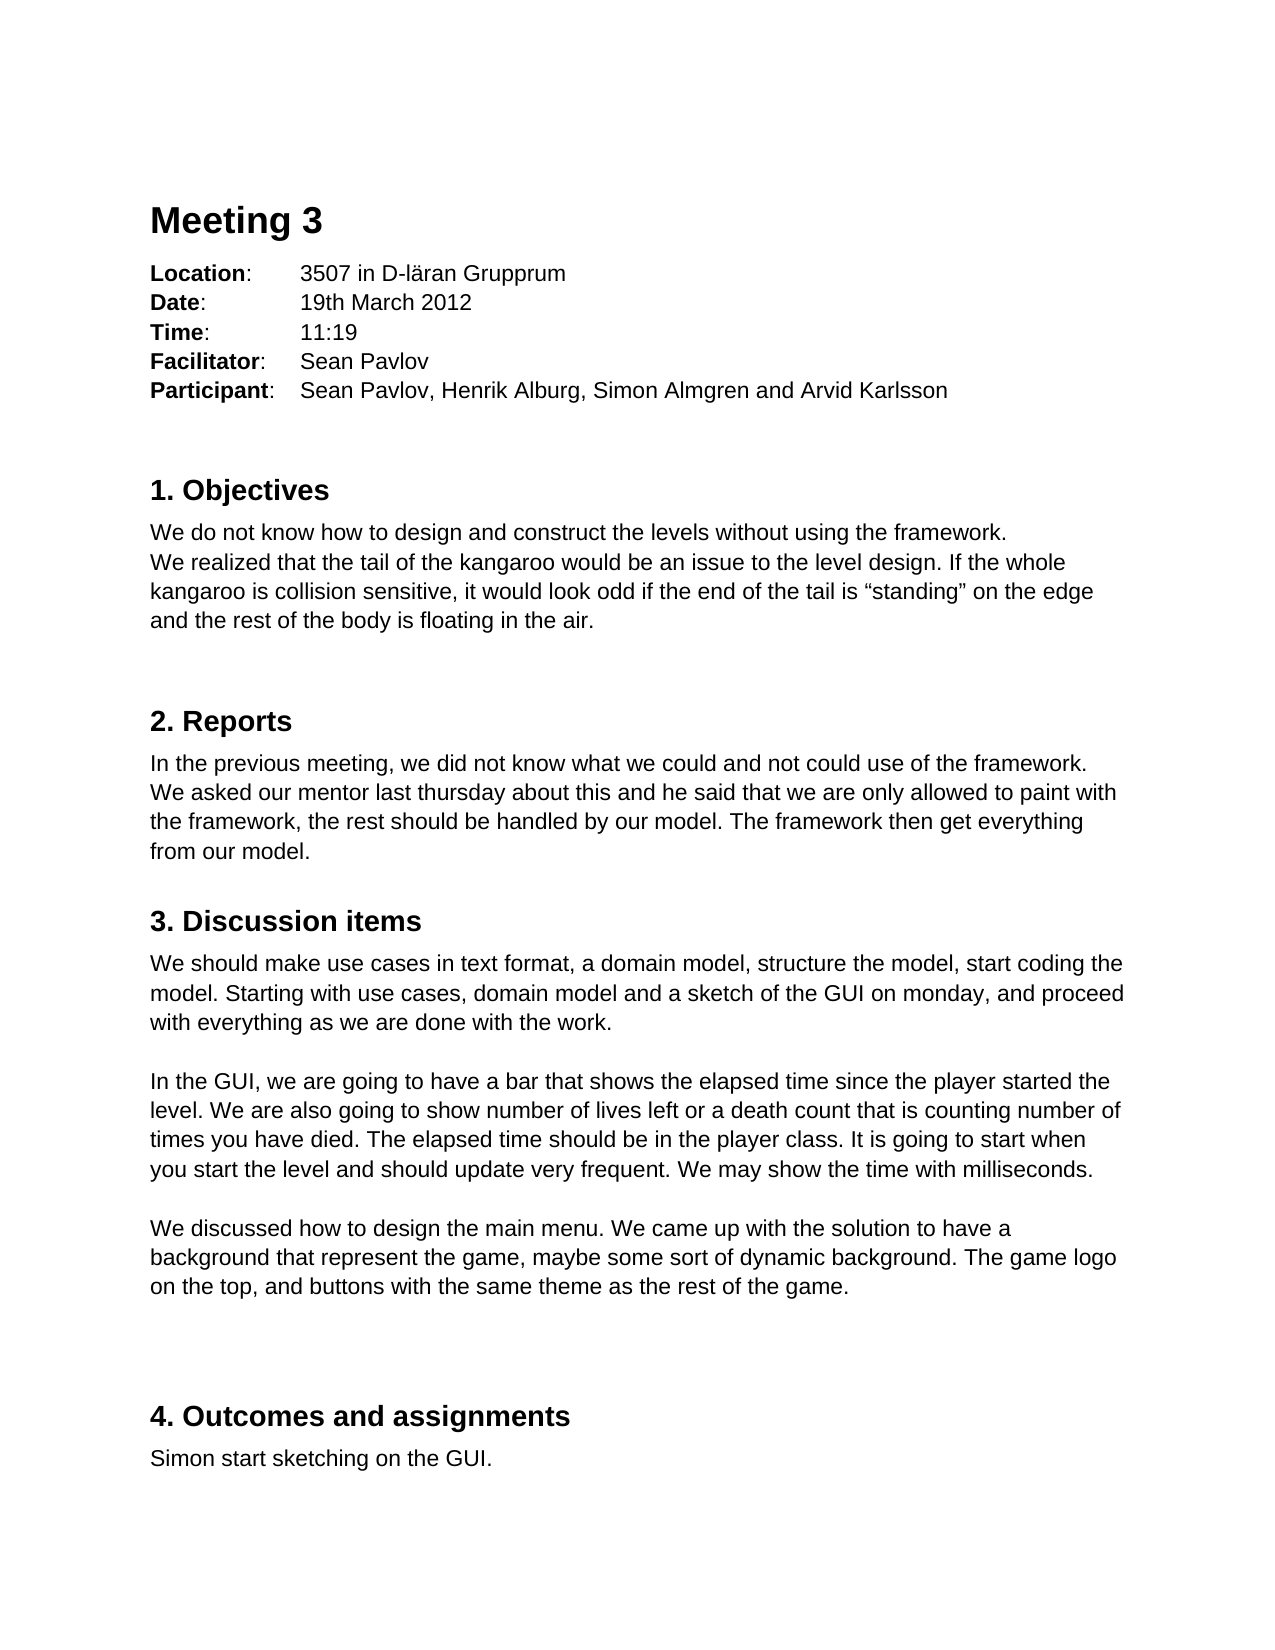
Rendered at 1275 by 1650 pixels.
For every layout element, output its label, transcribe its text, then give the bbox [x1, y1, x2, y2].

text In the previous meeting, we did not know what we could and not could use of the framework. We asked our mentor last thursday about this and he said that we are only allowed to paint with the framework, the rest should be handled by our model. The framework then get everything from our model. [150, 750, 1125, 864]
text We discussed how to design the main menu. We came up with the solution to have a background that represent the game, maybe some sort of dynamic background. The game logo on the top, and buttons with the same theme as the rest of the game. [150, 1215, 1125, 1300]
text Time: 11:19 [150, 319, 1125, 345]
text We realized that the tail of the kangaroo would be an issue to the level design. If the whole kangaroo is collision sensitive, it would look odd if the end of the tail is “standing” on the edge and the rest of the body is floating in the air. [150, 549, 1125, 634]
text Location: 3507 in D-läran Grupprum [150, 261, 1125, 286]
subtitle Meeting 3 [150, 200, 1125, 242]
text Simon start sketching on the GUI. [150, 1445, 1125, 1471]
subtitle 1. Objectives [150, 474, 1125, 507]
text Date: 19th March 2012 [150, 290, 1125, 316]
text We do not know how to design and construct the levels without using the framework. [150, 520, 1125, 546]
text We should make use cases in text format, a domain model, structure the model, start coding the model. Starting with use cases, domain model and a sketch of the GUI on monday, and proceed with everything as we are done with the work. [150, 951, 1125, 1035]
subtitle 4. Outcomes and assignments [150, 1400, 1125, 1432]
text Facilitator: Sean Pavlov [150, 349, 1125, 374]
text Participant: Sean Pavlov, Henrik Alburg, Simon Almgren and Arvid Karlsson [150, 378, 1125, 404]
subtitle 3. Discussion items [150, 905, 1125, 938]
text In the GUI, we are going to have a bar that shows the elapsed time since the player started the level. We are also going to show number of lives left or a death count that is counting number of times you have died. The elapsed time should be in the player class. It is going to start when you start the level and should update very frequent. We may show the time with milliseconds. [150, 1068, 1125, 1182]
subtitle 2. Reports [150, 704, 1125, 737]
